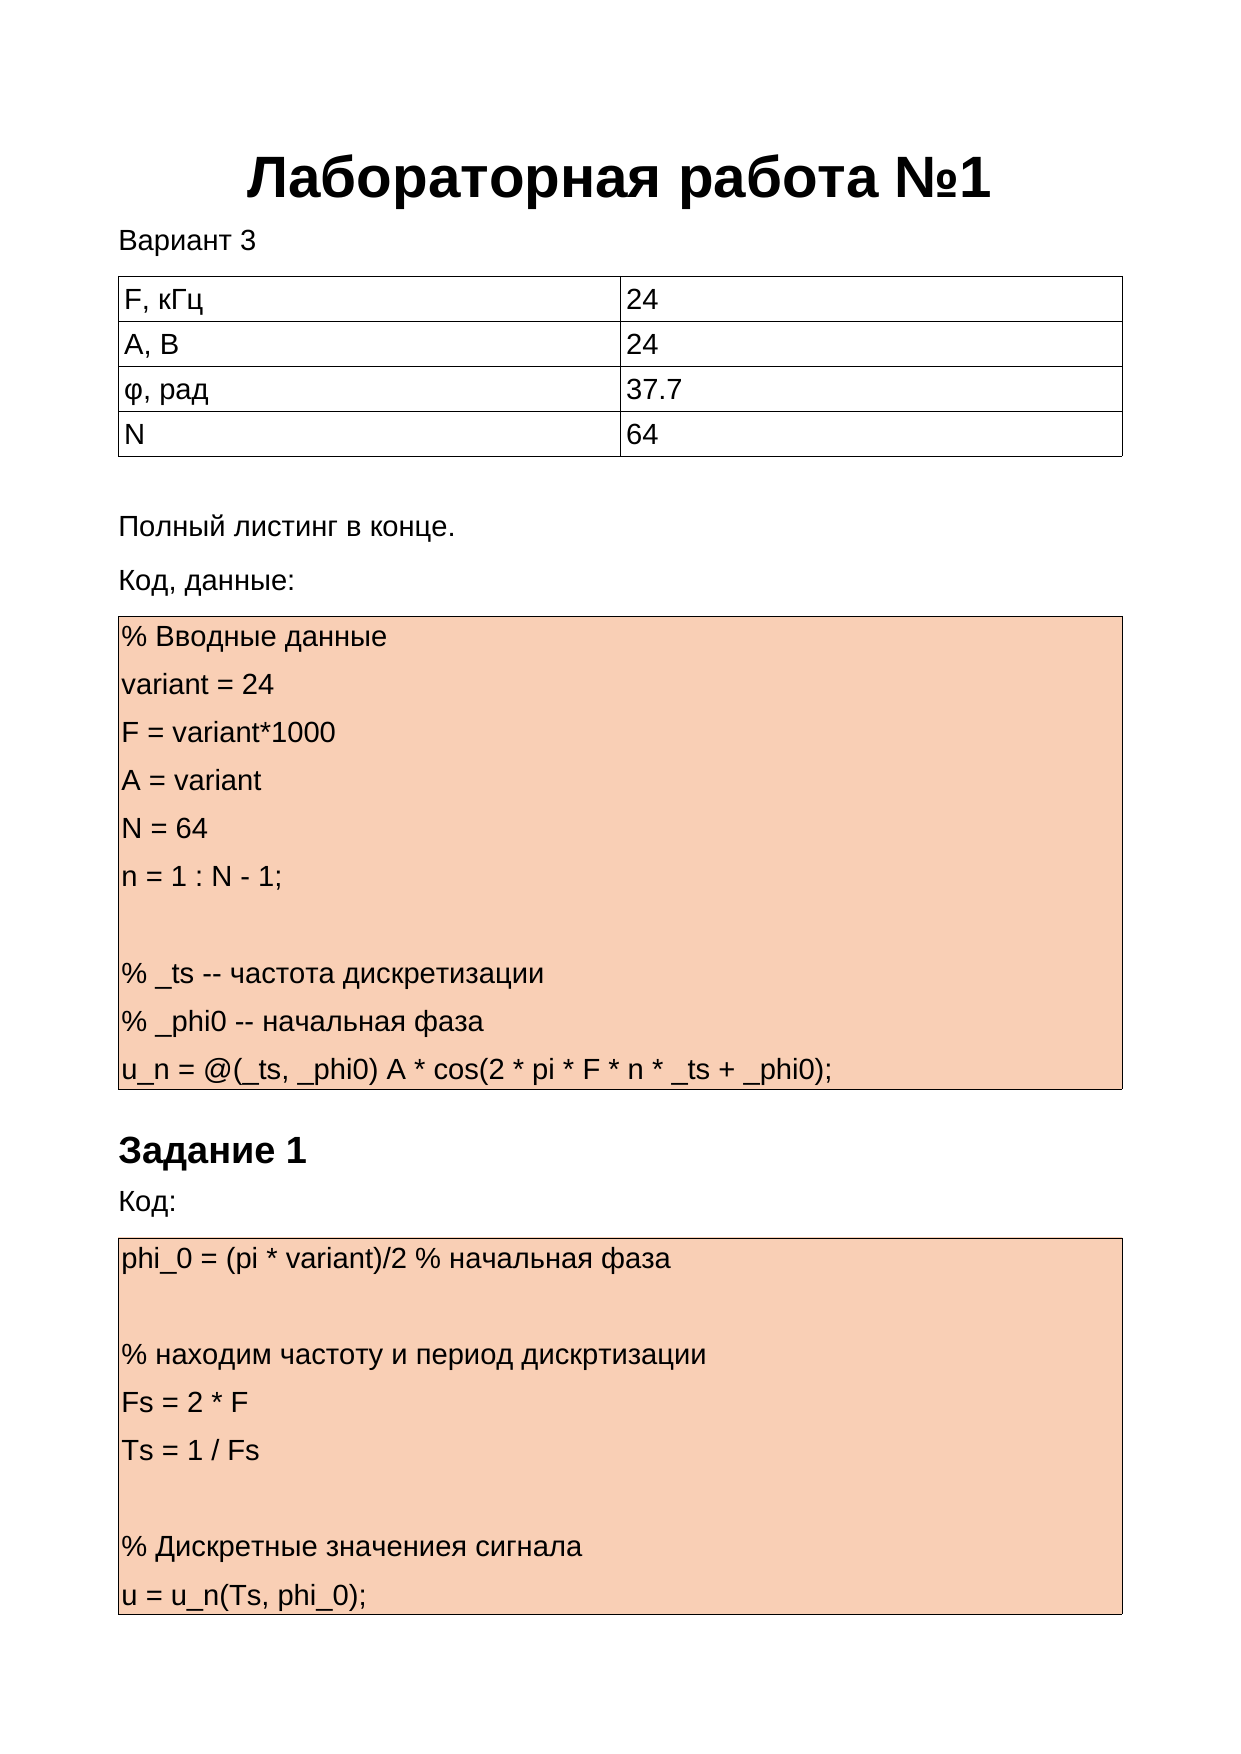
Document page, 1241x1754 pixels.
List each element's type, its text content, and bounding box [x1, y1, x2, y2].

text Код: [118, 1184, 1122, 1218]
text F = variant*1000 [119, 712, 1122, 749]
table_cell φ, рад [119, 367, 620, 411]
table_cell A, В [119, 322, 620, 366]
text A = variant [119, 760, 1122, 797]
text u_n = @(_ts, _phi0) A * cos(2 * pi * F * n * _ts + _phi0); [119, 1049, 1122, 1089]
title Лабораторная работа №1 [118, 143, 1122, 210]
table_cell 37.7 [621, 367, 1122, 411]
table_cell 64 [621, 412, 1122, 456]
text % Дискретные значениея сигнала [119, 1526, 1122, 1563]
subtitle Задание 1 [118, 1128, 1122, 1172]
table_cell N [119, 412, 620, 456]
text N = 64 [119, 808, 1122, 845]
text Вариант 3 [118, 223, 1122, 256]
text % _phi0 -- начальная фаза [119, 1001, 1122, 1037]
table_cell 24 [621, 322, 1122, 366]
text Полный листинг в конце. [118, 509, 1122, 543]
text variant = 24 [119, 664, 1122, 701]
text Ts = 1 / Fs [119, 1430, 1122, 1467]
table_header F, кГц [119, 277, 620, 321]
text % находим частоту и период дискртизации [119, 1334, 1122, 1370]
text u = u_n(Ts, phi_0); [119, 1574, 1122, 1614]
text % Вводные данные [119, 617, 1122, 652]
text Код, данные: [118, 563, 1122, 596]
text Fs = 2 * F [119, 1382, 1122, 1418]
text % _ts -- частота дискретизации [119, 953, 1122, 989]
text phi_0 = (pi * variant)/2 % начальная фаза [119, 1239, 1122, 1274]
text n = 1 : N - 1; [119, 856, 1122, 893]
table_header 24 [621, 277, 1122, 321]
